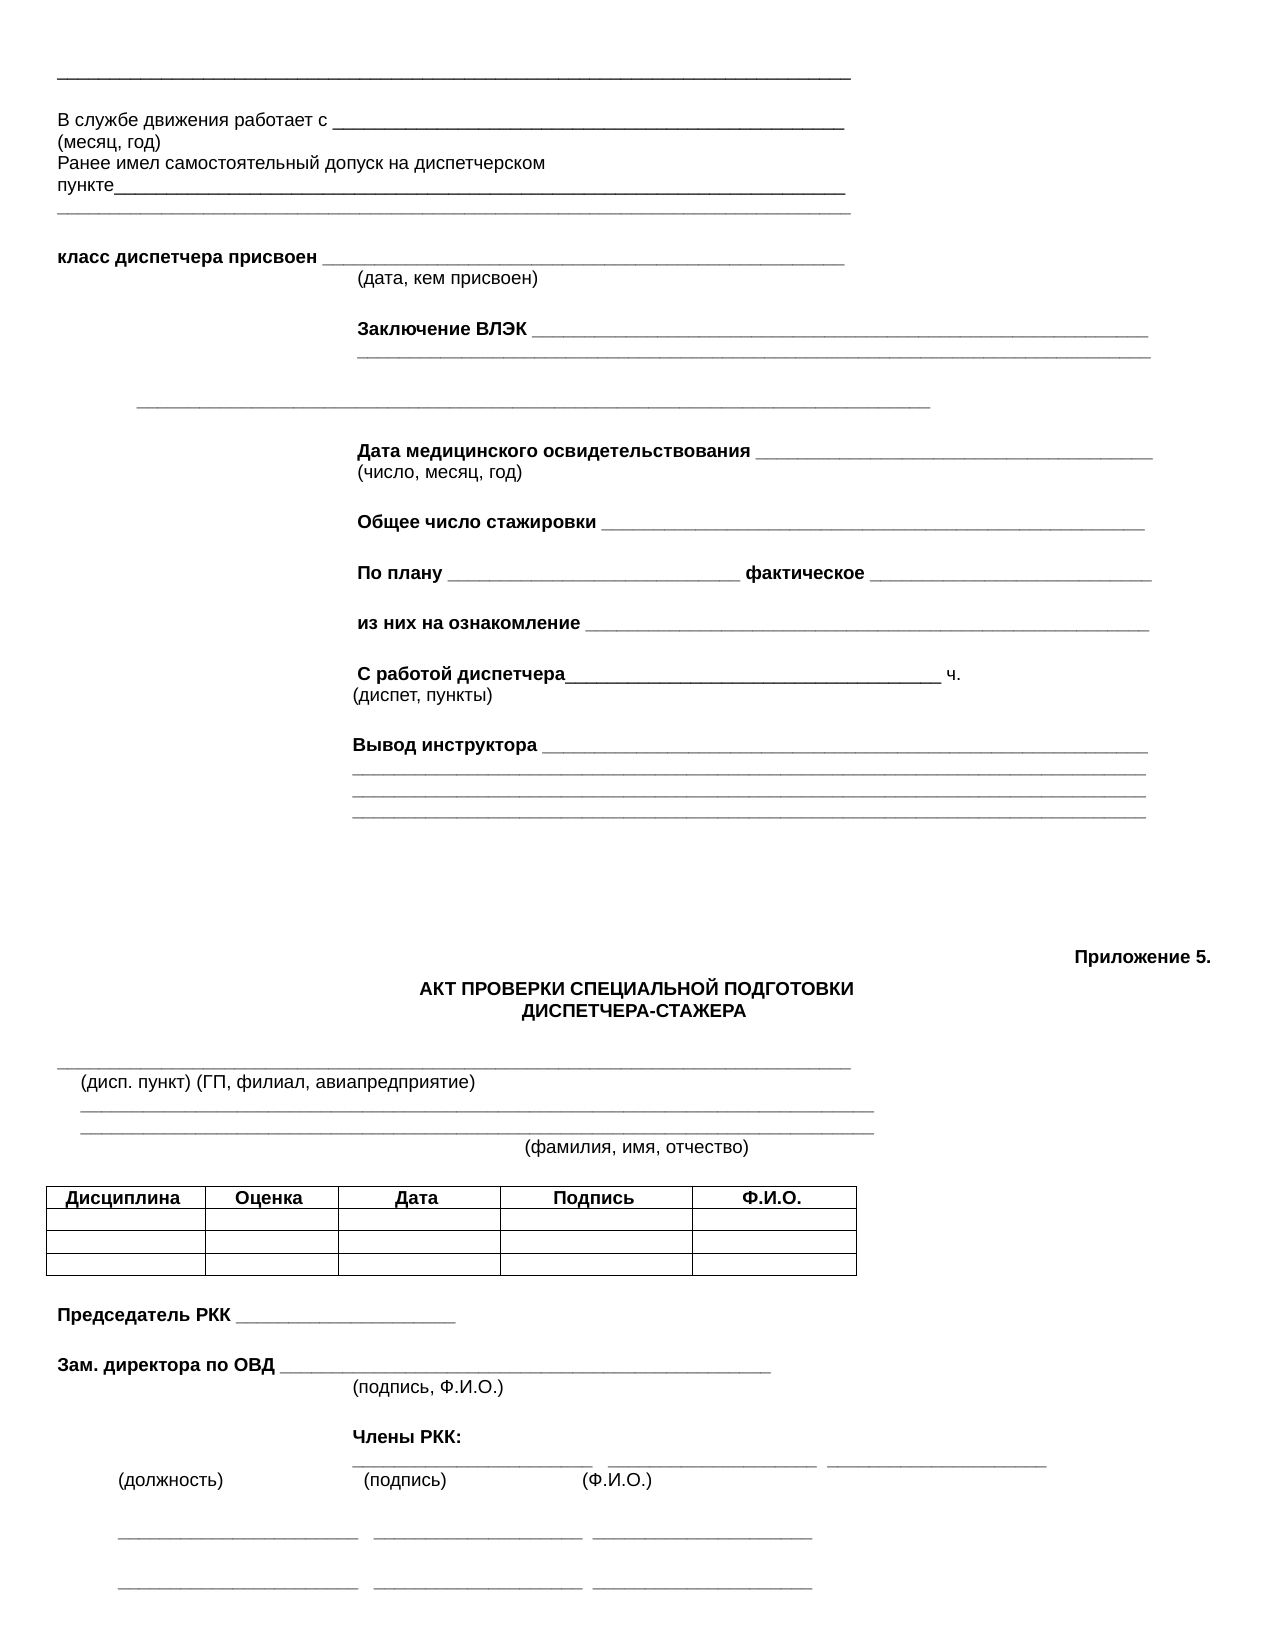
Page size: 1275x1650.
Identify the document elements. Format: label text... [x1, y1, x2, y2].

table_cell [339, 1254, 500, 1274]
text АКТ ПРОВЕРКИ СПЕЦИАЛЬНОЙ ПОДГОТОВКИ [57, 978, 1216, 999]
table_cell [501, 1254, 692, 1274]
table_cell [206, 1254, 338, 1274]
text ____________________________________________________________________________ [57, 756, 1216, 777]
table_cell [339, 1209, 500, 1230]
text ____________________________________________________________________________ [57, 1114, 1216, 1136]
table_cell [501, 1209, 692, 1230]
table_cell [693, 1231, 856, 1252]
table_header Дисциплина [47, 1187, 205, 1208]
table_cell [47, 1254, 205, 1274]
text (должность) (подпись) (Ф.И.О.) [57, 1469, 1216, 1491]
text _______________________ ____________________ _____________________ [57, 1519, 1216, 1541]
text ____________________________________________________________________________ [57, 195, 1216, 217]
text Общее число стажировки ____________________________________________________ [57, 511, 1216, 533]
text Заключение ВЛЭК ___________________________________________________________ [57, 317, 1216, 339]
text из них на ознакомление ______________________________________________________ [57, 612, 1216, 633]
text С работой диспетчера____________________________________ ч. [57, 662, 1216, 684]
text Зам. директора по ОВД _______________________________________________ [57, 1354, 1216, 1376]
table_cell [693, 1254, 856, 1274]
table_cell [206, 1231, 338, 1252]
text ____________________________________________________________________________ [57, 58, 1216, 80]
table_header Подпись [501, 1187, 692, 1208]
text ____________________________________________________________________________ [57, 339, 1216, 360]
table_cell [339, 1231, 500, 1252]
text _______________________ ____________________ _____________________ [57, 1448, 1216, 1469]
text ДИСПЕТЧЕРА-СТАЖЕРА [57, 999, 1216, 1021]
text Председатель РКК _____________________ [57, 1304, 1216, 1325]
table_header Дата [339, 1187, 500, 1208]
text _______________________ ____________________ _____________________ [57, 1570, 1216, 1591]
table_cell [501, 1231, 692, 1252]
text В службе движения работает с _________________________________________________ [57, 109, 1216, 130]
text (диспет, пункты) [57, 684, 1216, 705]
table_cell [47, 1209, 205, 1230]
text Вывод инструктора __________________________________________________________ [57, 734, 1216, 756]
text ____________________________________________________________________________ [57, 1050, 1216, 1071]
table_header Ф.И.О. [693, 1187, 856, 1208]
table_cell [693, 1209, 856, 1230]
text ____________________________________________________________________________ [57, 1093, 1216, 1114]
text класс диспетчера присвоен __________________________________________________ [57, 245, 1216, 267]
text пункте______________________________________________________________________ [57, 173, 1216, 195]
text (фамилия, имя, отчество) [57, 1136, 1216, 1157]
text ____________________________________________________________________________ [57, 777, 1216, 799]
table_cell [47, 1231, 205, 1252]
table_cell [206, 1209, 338, 1230]
text Члены РКК: [57, 1426, 1216, 1448]
text Ранее имел самостоятельный допуск на диспетчерском [57, 152, 1216, 173]
text Дата медицинского освидетельствования ______________________________________ [57, 439, 1216, 461]
text По плану ____________________________ фактическое ___________________________ [57, 562, 1216, 583]
text (месяц, год) [57, 130, 1216, 152]
text Приложение 5. [57, 946, 1216, 967]
text (дата, кем присвоен) [57, 267, 1216, 288]
text (подпись, Ф.И.О.) [57, 1376, 1216, 1397]
text (дисп. пункт) (ГП, филиал, авиапредприятие) [57, 1071, 1216, 1093]
table_header Оценка [206, 1187, 338, 1208]
text (число, месяц, год) [57, 461, 1216, 483]
text ____________________________________________________________________________ [57, 799, 1216, 820]
text ____________________________________________________________________________ [57, 389, 1216, 411]
